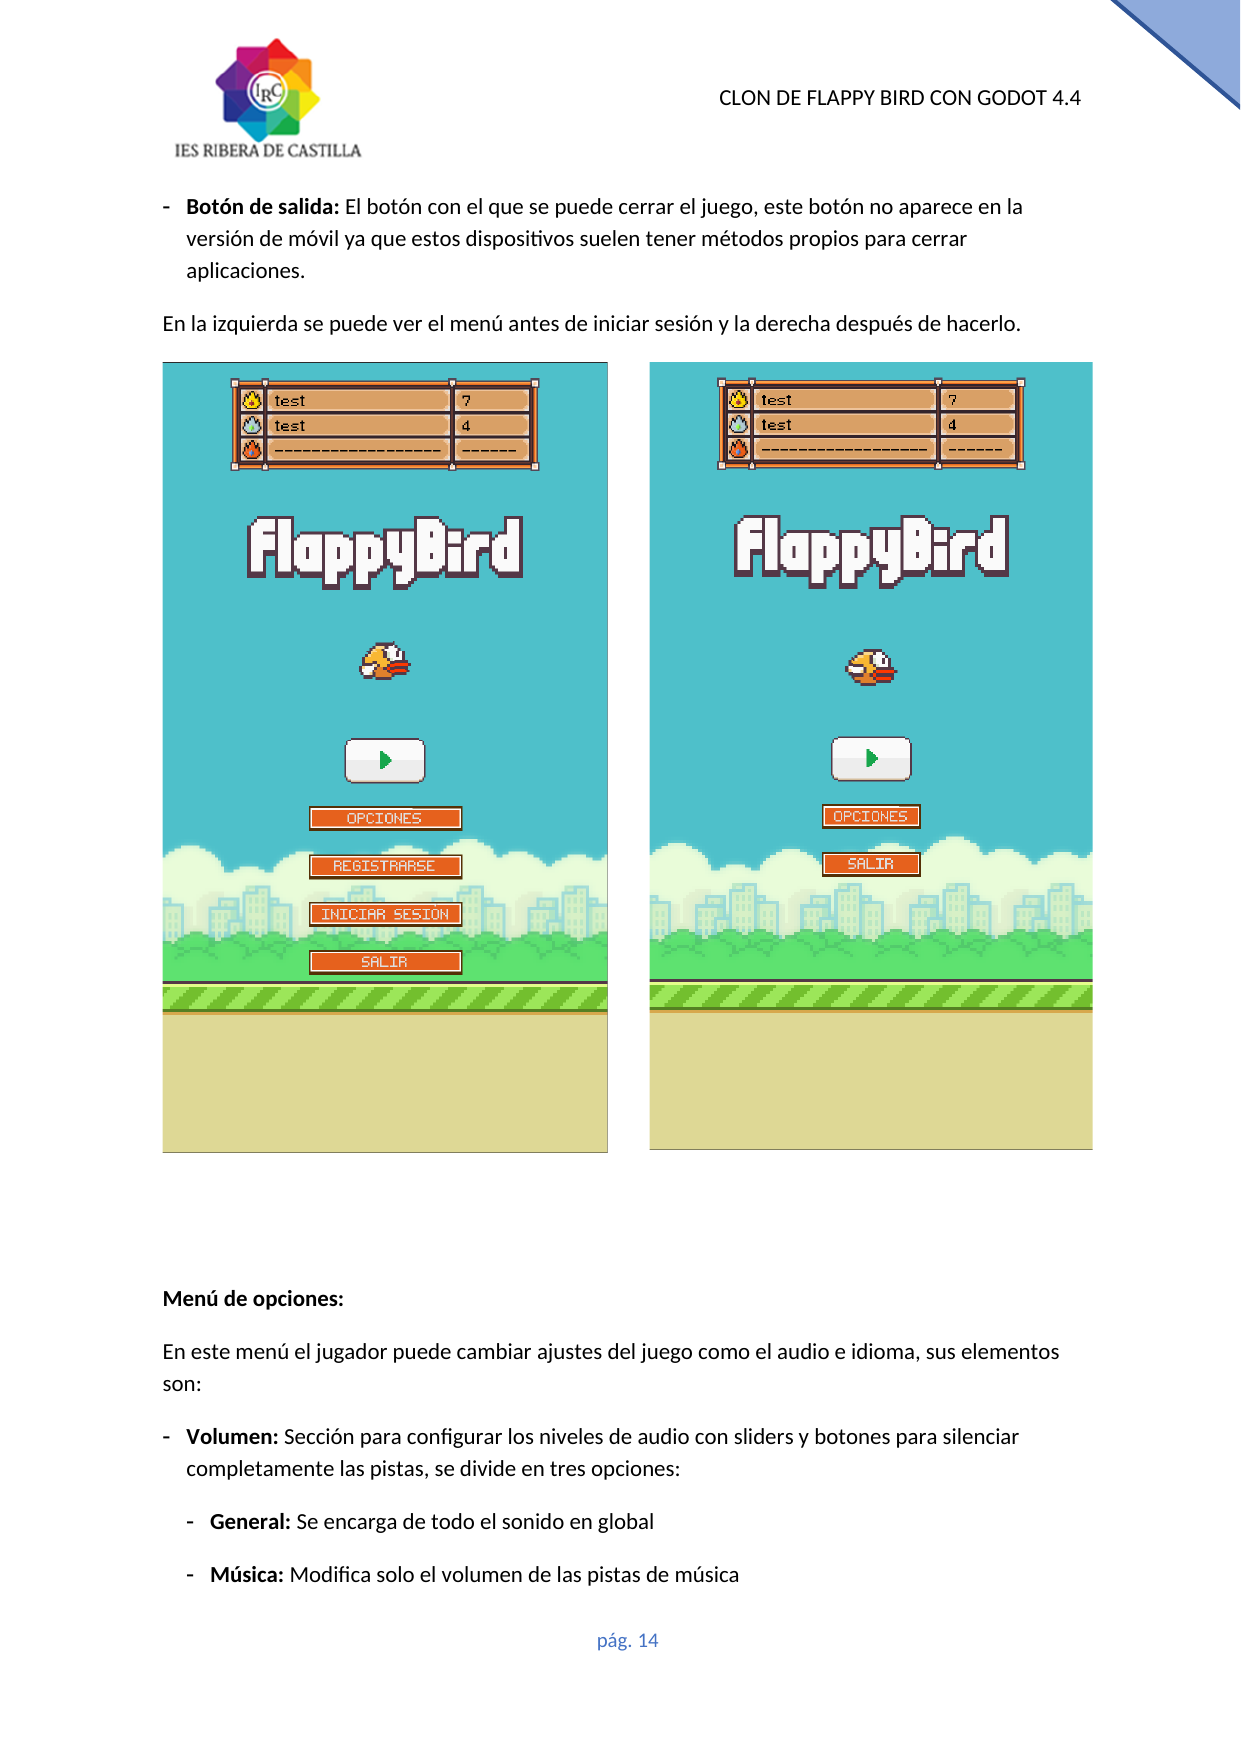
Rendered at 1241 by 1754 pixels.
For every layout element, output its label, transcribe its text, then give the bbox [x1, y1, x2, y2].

text Menú de opciones: [162, 1284, 1093, 1312]
picture [162, 362, 608, 1153]
list Volumen: Sección para configurar los niveles de audio con sliders y botones para silenciar completamente las pistas, se divide en tres opciones: [162, 1422, 1093, 1482]
list General: Se encarga de todo el sonido en global [186, 1507, 1093, 1536]
text En este menú el jugador puede cambiar ajustes del juego como el audio e idioma, sus elementos son: [162, 1337, 1093, 1397]
picture [173, 29, 366, 164]
text En la izquierda se puede ver el menú antes de iniciar sesión y la derecha después de hacerlo. [162, 309, 1093, 337]
list Música: Modifica solo el volumen de las pistas de música [186, 1561, 1093, 1588]
picture [649, 362, 1093, 1150]
list Botón de salida: El botón con el que se puede cerrar el juego, este botón no aparece en la versión de móvil ya que estos dispositivos suelen tener métodos propios para cerrar aplicaciones. [162, 192, 1093, 284]
